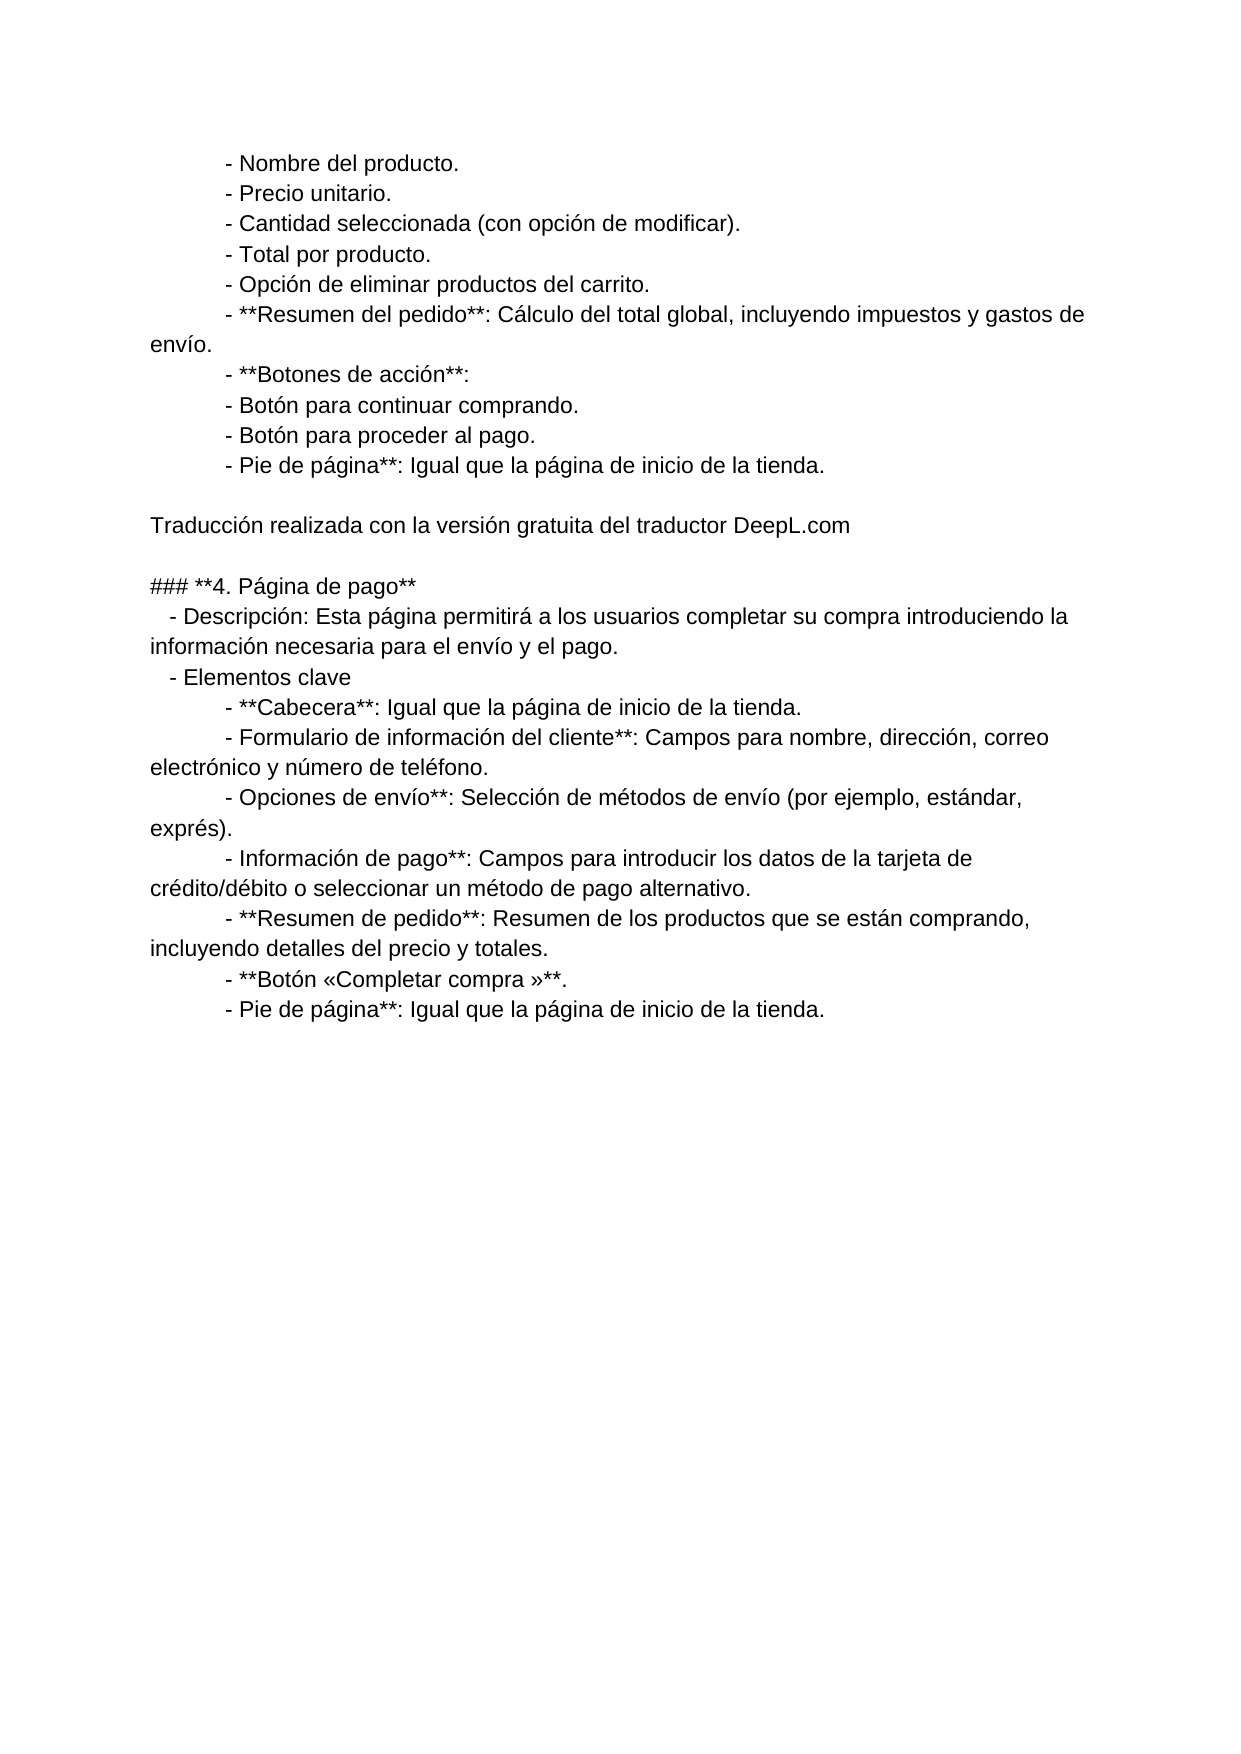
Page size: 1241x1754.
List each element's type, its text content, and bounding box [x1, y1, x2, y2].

text - **Cabecera**: Igual que la página de inicio de la tienda. [150, 694, 1090, 720]
text - Opciones de envío**: Selección de métodos de envío (por ejemplo, estándar, exprés). [150, 784, 1090, 841]
text - Botón para continuar comprando. [150, 392, 1090, 418]
text - **Botones de acción**: [150, 361, 1090, 388]
text - Pie de página**: Igual que la página de inicio de la tienda. [150, 996, 1090, 1022]
text - **Resumen de pedido**: Resumen de los productos que se están comprando, incluyendo detalles del precio y totales. [150, 905, 1090, 962]
text - Total por producto. [150, 241, 1090, 267]
text - Opción de eliminar productos del carrito. [150, 271, 1090, 297]
text ### **4. Página de pago** [150, 573, 1090, 599]
text - **Resumen del pedido**: Cálculo del total global, incluyendo impuestos y gastos de envío. [150, 301, 1090, 358]
text Traducción realizada con la versión gratuita del traductor DeepL.com [150, 512, 1090, 539]
text - Formulario de información del cliente**: Campos para nombre, dirección, correo electrónico y número de teléfono. [150, 724, 1090, 781]
text - Pie de página**: Igual que la página de inicio de la tienda. [150, 452, 1090, 478]
text - Botón para proceder al pago. [150, 422, 1090, 448]
text - Precio unitario. [150, 180, 1090, 207]
text - Nombre del producto. [150, 150, 1090, 176]
text - Descripción: Esta página permitirá a los usuarios completar su compra introduciendo la información necesaria para el envío y el pago. [150, 603, 1090, 660]
text - Información de pago**: Campos para introducir los datos de la tarjeta de crédito/débito o seleccionar un método de pago alternativo. [150, 845, 1090, 901]
text - Cantidad seleccionada (con opción de modificar). [150, 210, 1090, 237]
text - Elementos clave [150, 663, 1090, 690]
text - **Botón «Completar compra »**. [150, 966, 1090, 992]
